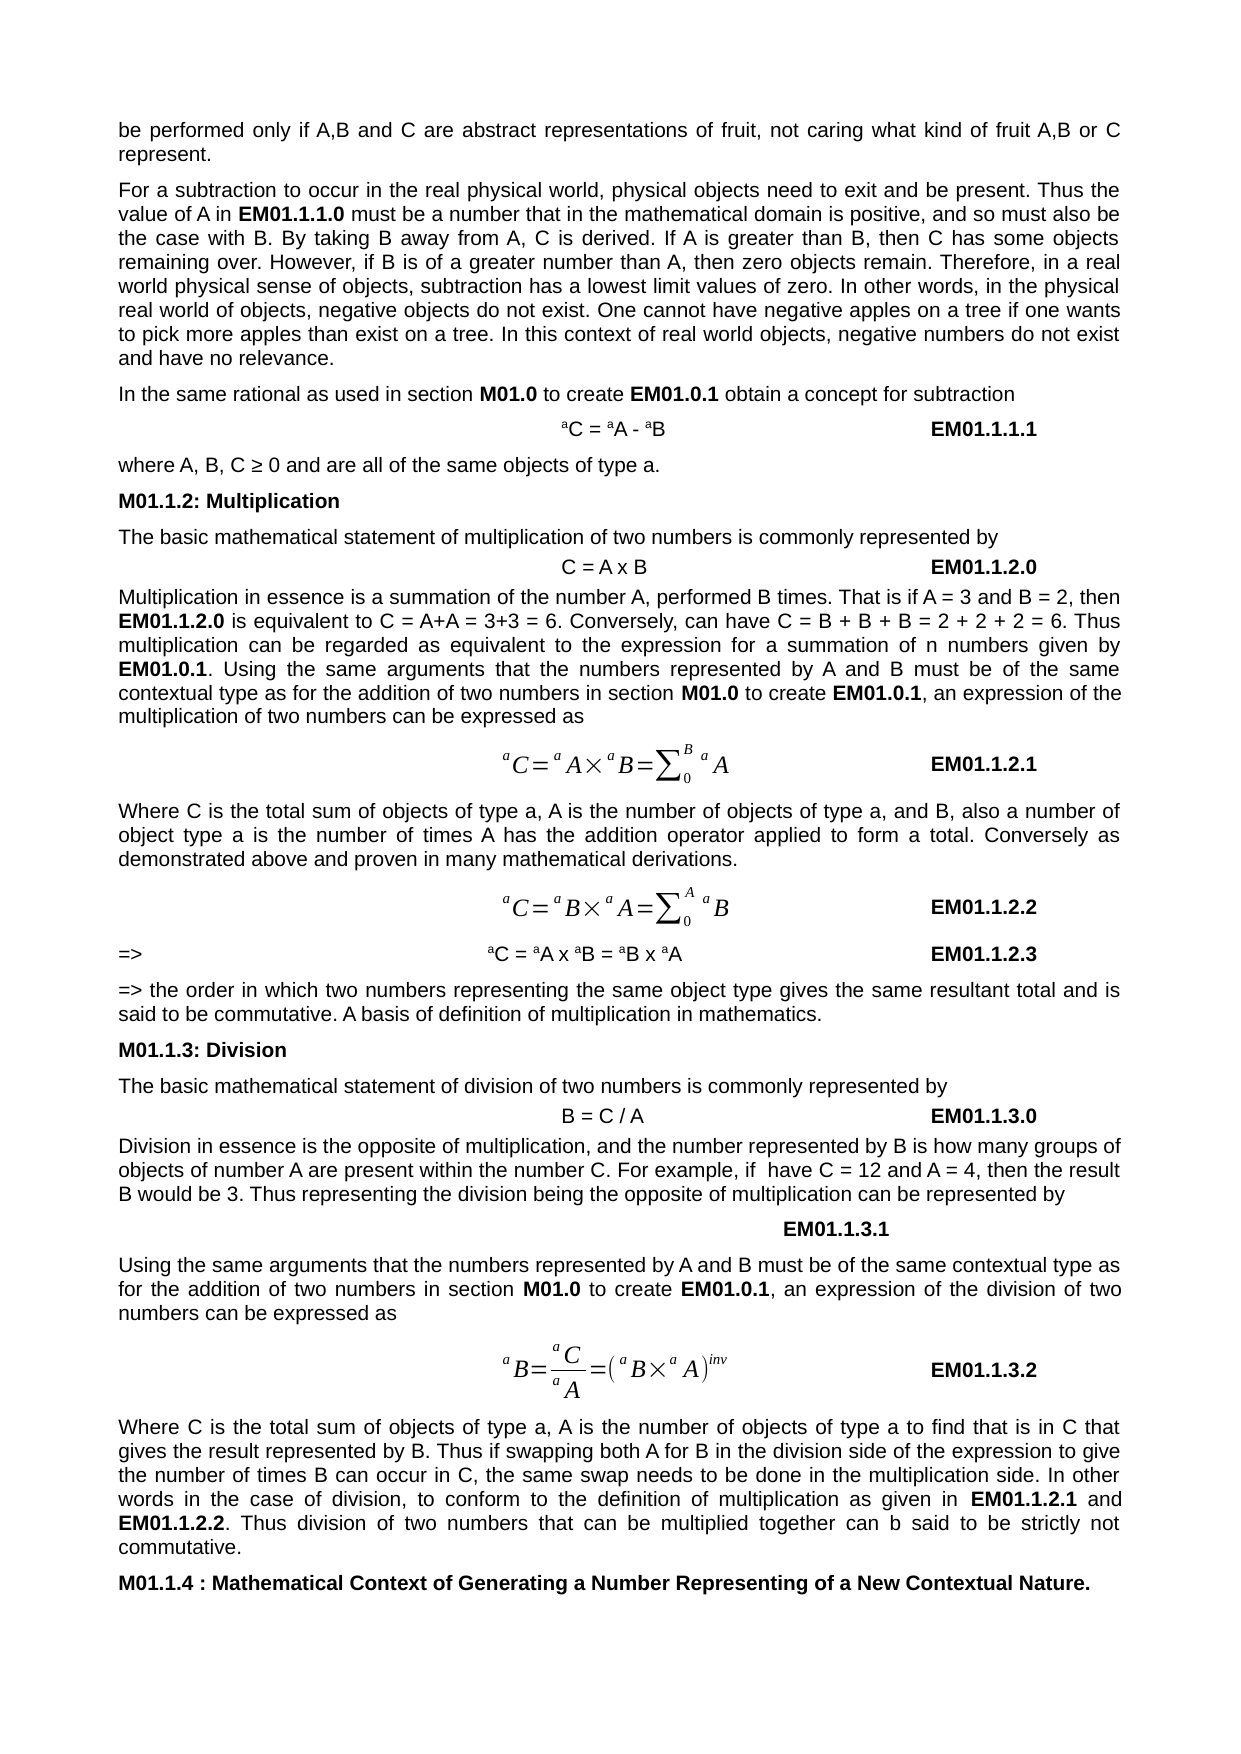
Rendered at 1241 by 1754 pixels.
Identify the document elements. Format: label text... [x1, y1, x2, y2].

text => aC = aA x aB = aB x aA EM01.1.2.3 [118, 942, 1122, 966]
text B = C / A EM01.1.3.0 [118, 1104, 1122, 1128]
text C = A x B EM01.1.2.0 [118, 555, 1122, 579]
text Division in essence is the opposite of multiplication, and the number represented by B is how many groups of objects of number A are present within the number C. For example, if have C = 12 and A = 4, then the result B would be 3. Thus representing the division being the opposite of multiplication can be represented by [118, 1133, 1122, 1205]
text be performed only if A,B and C are abstract representations of fruit, not caring what kind of fruit A,B or C represent. [118, 118, 1122, 166]
text Multiplication in essence is a summation of the number A, performed B times. That is if A = 3 and B = 2, then EM01.1.2.0 is equivalent to C = A+A = 3+3 = 6. Conversely, can have C = B + B + B = 2 + 2 + 2 = 6. Thus multiplication can be regarded as equivalent to the expression for a summation of n numbers given by EM01.0.1. Using the same arguments that the numbers represented by A and B must be of the same contextual type as for the addition of two numbers in section M01.0 to create EM01.0.1, an expression of the multiplication of two numbers can be expressed as [118, 584, 1122, 728]
text where A, B, C ≥ 0 and are all of the same objects of type a. [118, 453, 1122, 477]
text EM01.1.2.2 [118, 883, 1122, 930]
text => the order in which two numbers representing the same object type gives the same resultant total and is said to be commutative. A basis of definition of multiplication in mathematics. [118, 978, 1122, 1026]
text M01.1.4 : Mathematical Context of Generating a Number Representing of a New Contextual Nature. [118, 1571, 1122, 1594]
text M01.1.2: Multiplication [118, 489, 1122, 513]
text EM01.1.3.1 [118, 1217, 1122, 1241]
text aC = aA - aB EM01.1.1.1 [118, 417, 1122, 441]
text In the same rational as used in section M01.0 to create EM01.0.1 obtain a concept for subtraction [118, 381, 1122, 405]
text The basic mathematical statement of division of two numbers is commonly represented by [118, 1074, 1122, 1098]
text Using the same arguments that the numbers represented by A and B must be of the same contextual type as for the addition of two numbers in section M01.0 to create EM01.0.1, an expression of the division of two numbers can be expressed as [118, 1253, 1122, 1325]
text For a subtraction to occur in the real physical world, physical objects need to exit and be present. Thus the value of A in EM01.1.1.0 must be a number that in the mathematical domain is positive, and so must also be the case with B. By taking B away from A, C is derived. If A is greater than B, then C has some objects remaining over. However, if B is of a greater number than A, then zero objects remain. Therefore, in a real world physical sense of objects, subtraction has a lowest limit values of zero. In other words, in the physical real world of objects, negative objects do not exist. One cannot have negative apples on a tree if one wants to pick more apples than exist on a tree. In this context of real world objects, negative numbers do not exist and have no relevance. [118, 178, 1122, 369]
text Where C is the total sum of objects of type a, A is the number of objects of type a, and B, also a number of object type a is the number of times A has the addition operator applied to form a total. Conversely as demonstrated above and proven in many mathematical derivations. [118, 799, 1122, 871]
text EM01.1.2.1 [118, 740, 1122, 787]
text The basic mathematical statement of multiplication of two numbers is commonly represented by [118, 525, 1122, 549]
text Where C is the total sum of objects of type a, A is the number of objects of type a to find that is in C that gives the result represented by B. Thus if swapping both A for B in the division side of the expression to give the number of times B can occur in C, the same swap needs to be done in the multiplication side. In other words in the case of division, to conform to the definition of multiplication as given in EM01.1.2.1 and EM01.1.2.2. Thus division of two numbers that can be multiplied together can b said to be strictly not commutative. [118, 1415, 1122, 1559]
text EM01.1.3.2 [118, 1337, 1122, 1403]
text M01.1.3: Division [118, 1038, 1122, 1062]
